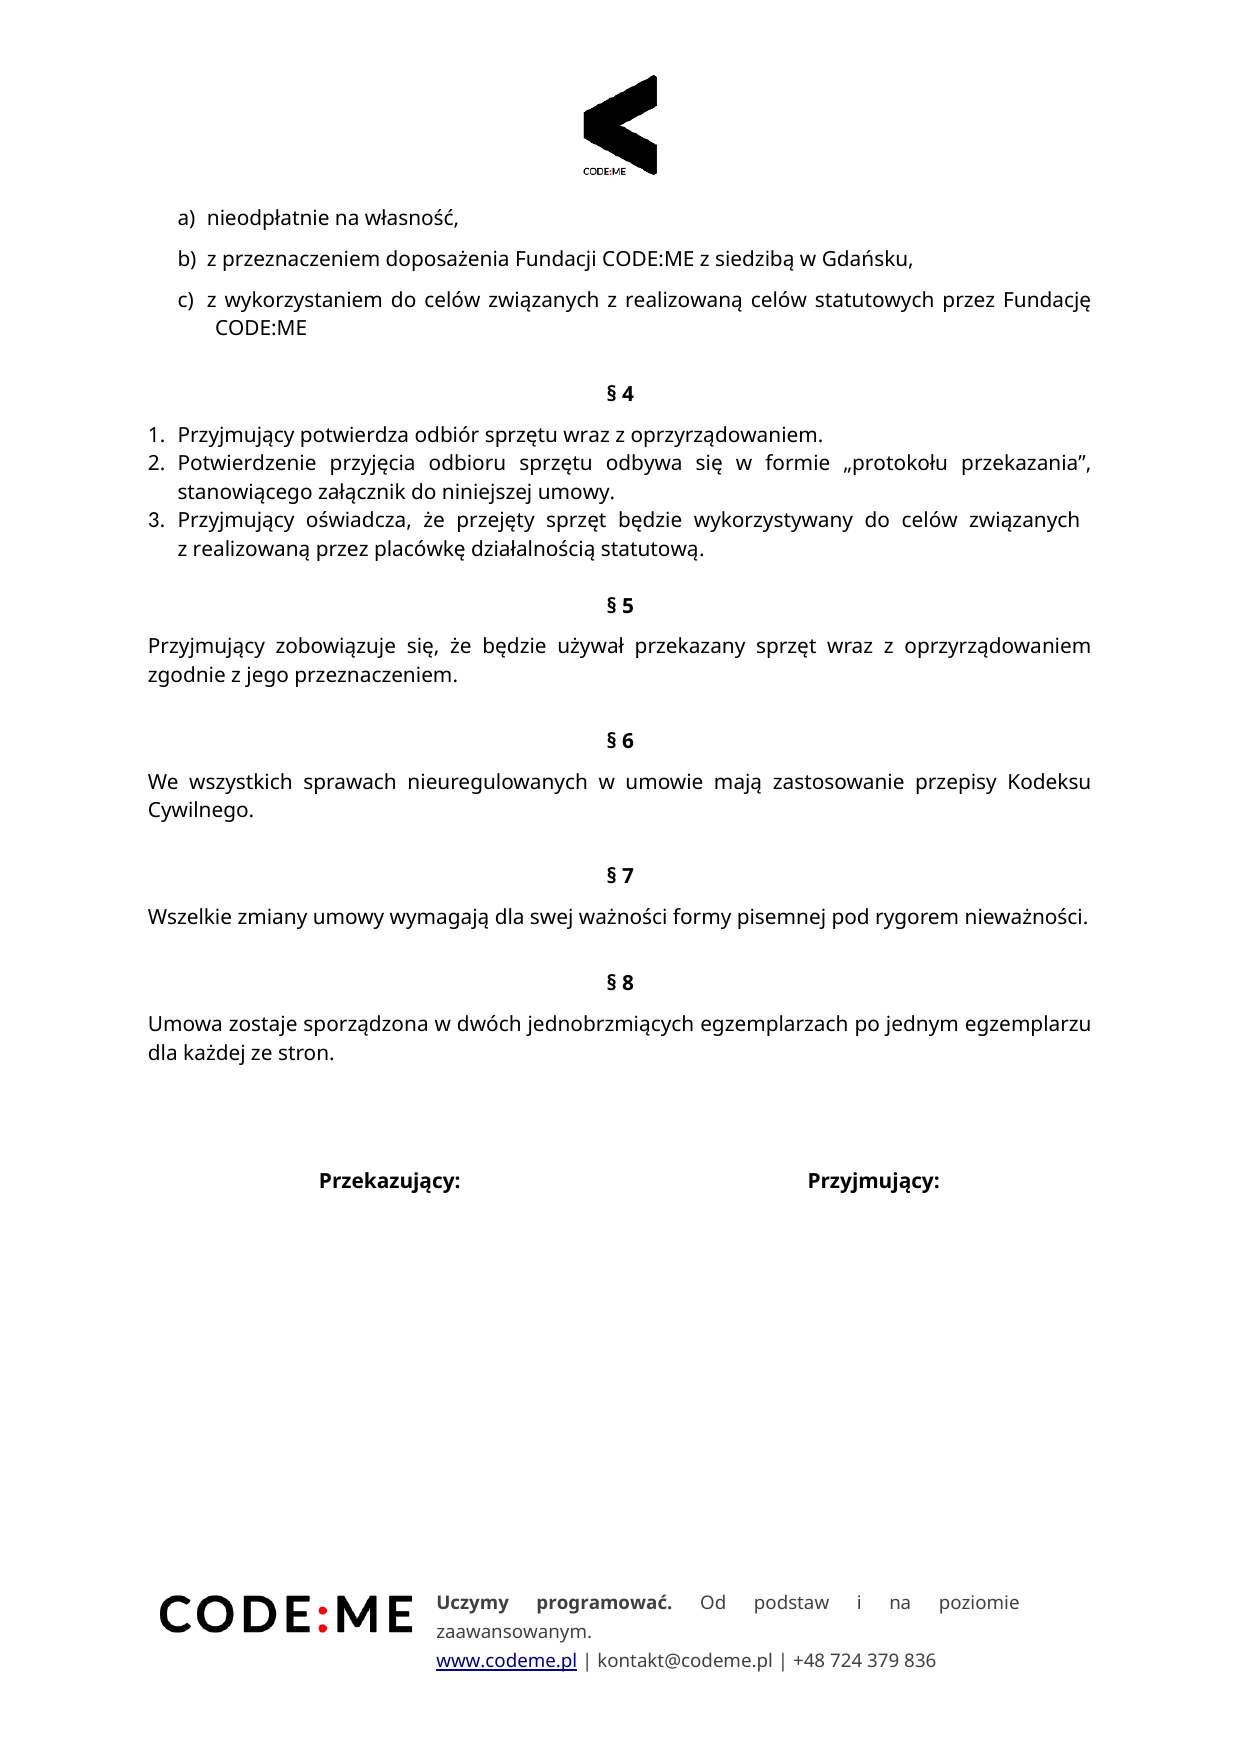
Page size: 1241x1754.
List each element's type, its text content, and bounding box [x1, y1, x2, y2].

list Przyjmujący oświadcza, że przejęty sprzęt będzie wykorzystywany do celów związanych z realizowaną przez placówkę działalnością statutową. [148, 505, 1093, 562]
text § 4 [148, 379, 1093, 408]
table_header Przekazujący: [148, 1166, 632, 1393]
list nieodpłatnie na własność, [177, 203, 1093, 231]
text We wszystkich sprawach nieuregulowanych w umowie mają zastosowanie przepisy Kodeksu Cywilnego. [148, 767, 1093, 824]
text Umowa zostaje sporządzona w dwóch jednobrzmiących egzemplarzach po jednym egzemplarzu dla każdej ze stron. [148, 1009, 1093, 1066]
list Potwierdzenie przyjęcia odbioru sprzętu odbywa się w formie „protokołu przekazania”, stanowiącego załącznik do niniejszej umowy. [148, 448, 1093, 505]
list z przeznaczeniem doposażenia Fundacji CODE:ME z siedzibą w Gdańsku, [177, 244, 1093, 272]
text Przyjmujący zobowiązuje się, że będzie używał przekazany sprzęt wraz z oprzyrządowaniem zgodnie z jego przeznaczeniem. [148, 632, 1093, 688]
text § 8 [148, 968, 1093, 997]
list z wykorzystaniem do celów związanych z realizowaną celów statutowych przez Fundację CODE:ME [177, 285, 1093, 342]
list Przyjmujący potwierdza odbiór sprzętu wraz z oprzyrządowaniem. [148, 420, 1093, 448]
text § 5 [148, 591, 1093, 619]
text Wszelkie zmiany umowy wymagają dla swej ważności formy pisemnej pod rygorem nieważności. [148, 902, 1093, 931]
table_header Przyjmujący: [632, 1166, 1115, 1393]
text § 7 [148, 861, 1093, 890]
text § 6 [148, 726, 1093, 754]
